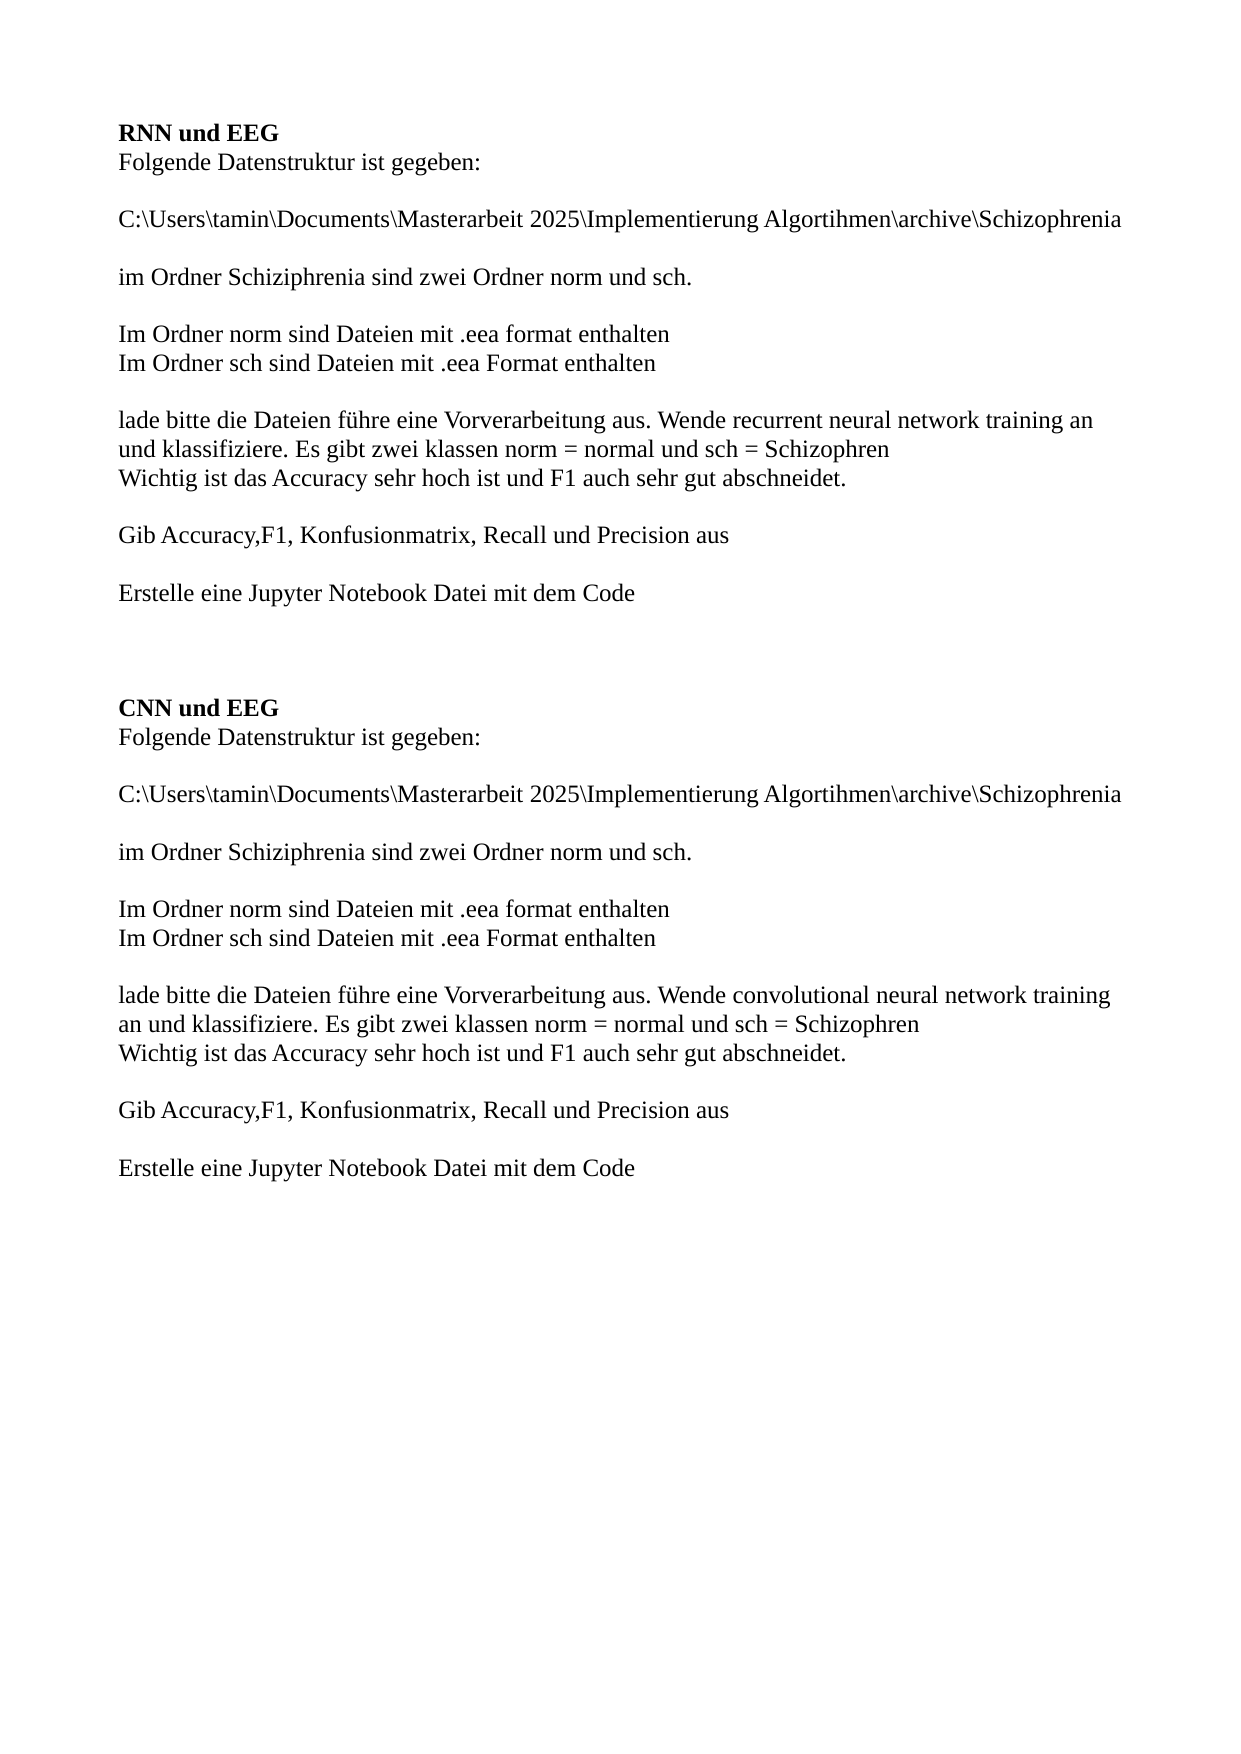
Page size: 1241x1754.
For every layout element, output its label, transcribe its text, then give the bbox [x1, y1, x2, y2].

text im Ordner Schiziphrenia sind zwei Ordner norm und sch. [118, 837, 1122, 866]
text C:\Users\tamin\Documents\Masterarbeit 2025\Implementierung Algortihmen\archive\Schizophrenia [118, 204, 1122, 233]
text RNN und EEG [118, 118, 1122, 147]
text Folgende Datenstruktur ist gegeben: [118, 722, 1122, 751]
text Gib Accuracy,F1, Konfusionmatrix, Recall und Precision aus [118, 1096, 1122, 1124]
text Im Ordner sch sind Dateien mit .eea Format enthalten [118, 923, 1122, 952]
text Folgende Datenstruktur ist gegeben: [118, 147, 1122, 176]
text Erstelle eine Jupyter Notebook Datei mit dem Code [118, 578, 1122, 607]
text Im Ordner sch sind Dateien mit .eea Format enthalten [118, 348, 1122, 377]
text Erstelle eine Jupyter Notebook Datei mit dem Code [118, 1153, 1122, 1182]
text Im Ordner norm sind Dateien mit .eea format enthalten [118, 894, 1122, 923]
text CNN und EEG [118, 693, 1122, 722]
text lade bitte die Dateien führe eine Vorverarbeitung aus. Wende recurrent neural network training an und klassifiziere. Es gibt zwei klassen norm = normal und sch = Schizophren [118, 406, 1122, 463]
text Wichtig ist das Accuracy sehr hoch ist und F1 auch sehr gut abschneidet. [118, 1038, 1122, 1067]
text im Ordner Schiziphrenia sind zwei Ordner norm und sch. [118, 262, 1122, 291]
text lade bitte die Dateien führe eine Vorverarbeitung aus. Wende convolutional neural network training an und klassifiziere. Es gibt zwei klassen norm = normal und sch = Schizophren [118, 981, 1122, 1038]
text Im Ordner norm sind Dateien mit .eea format enthalten [118, 319, 1122, 348]
text C:\Users\tamin\Documents\Masterarbeit 2025\Implementierung Algortihmen\archive\Schizophrenia [118, 779, 1122, 808]
text Gib Accuracy,F1, Konfusionmatrix, Recall und Precision aus [118, 521, 1122, 549]
text Wichtig ist das Accuracy sehr hoch ist und F1 auch sehr gut abschneidet. [118, 463, 1122, 492]
